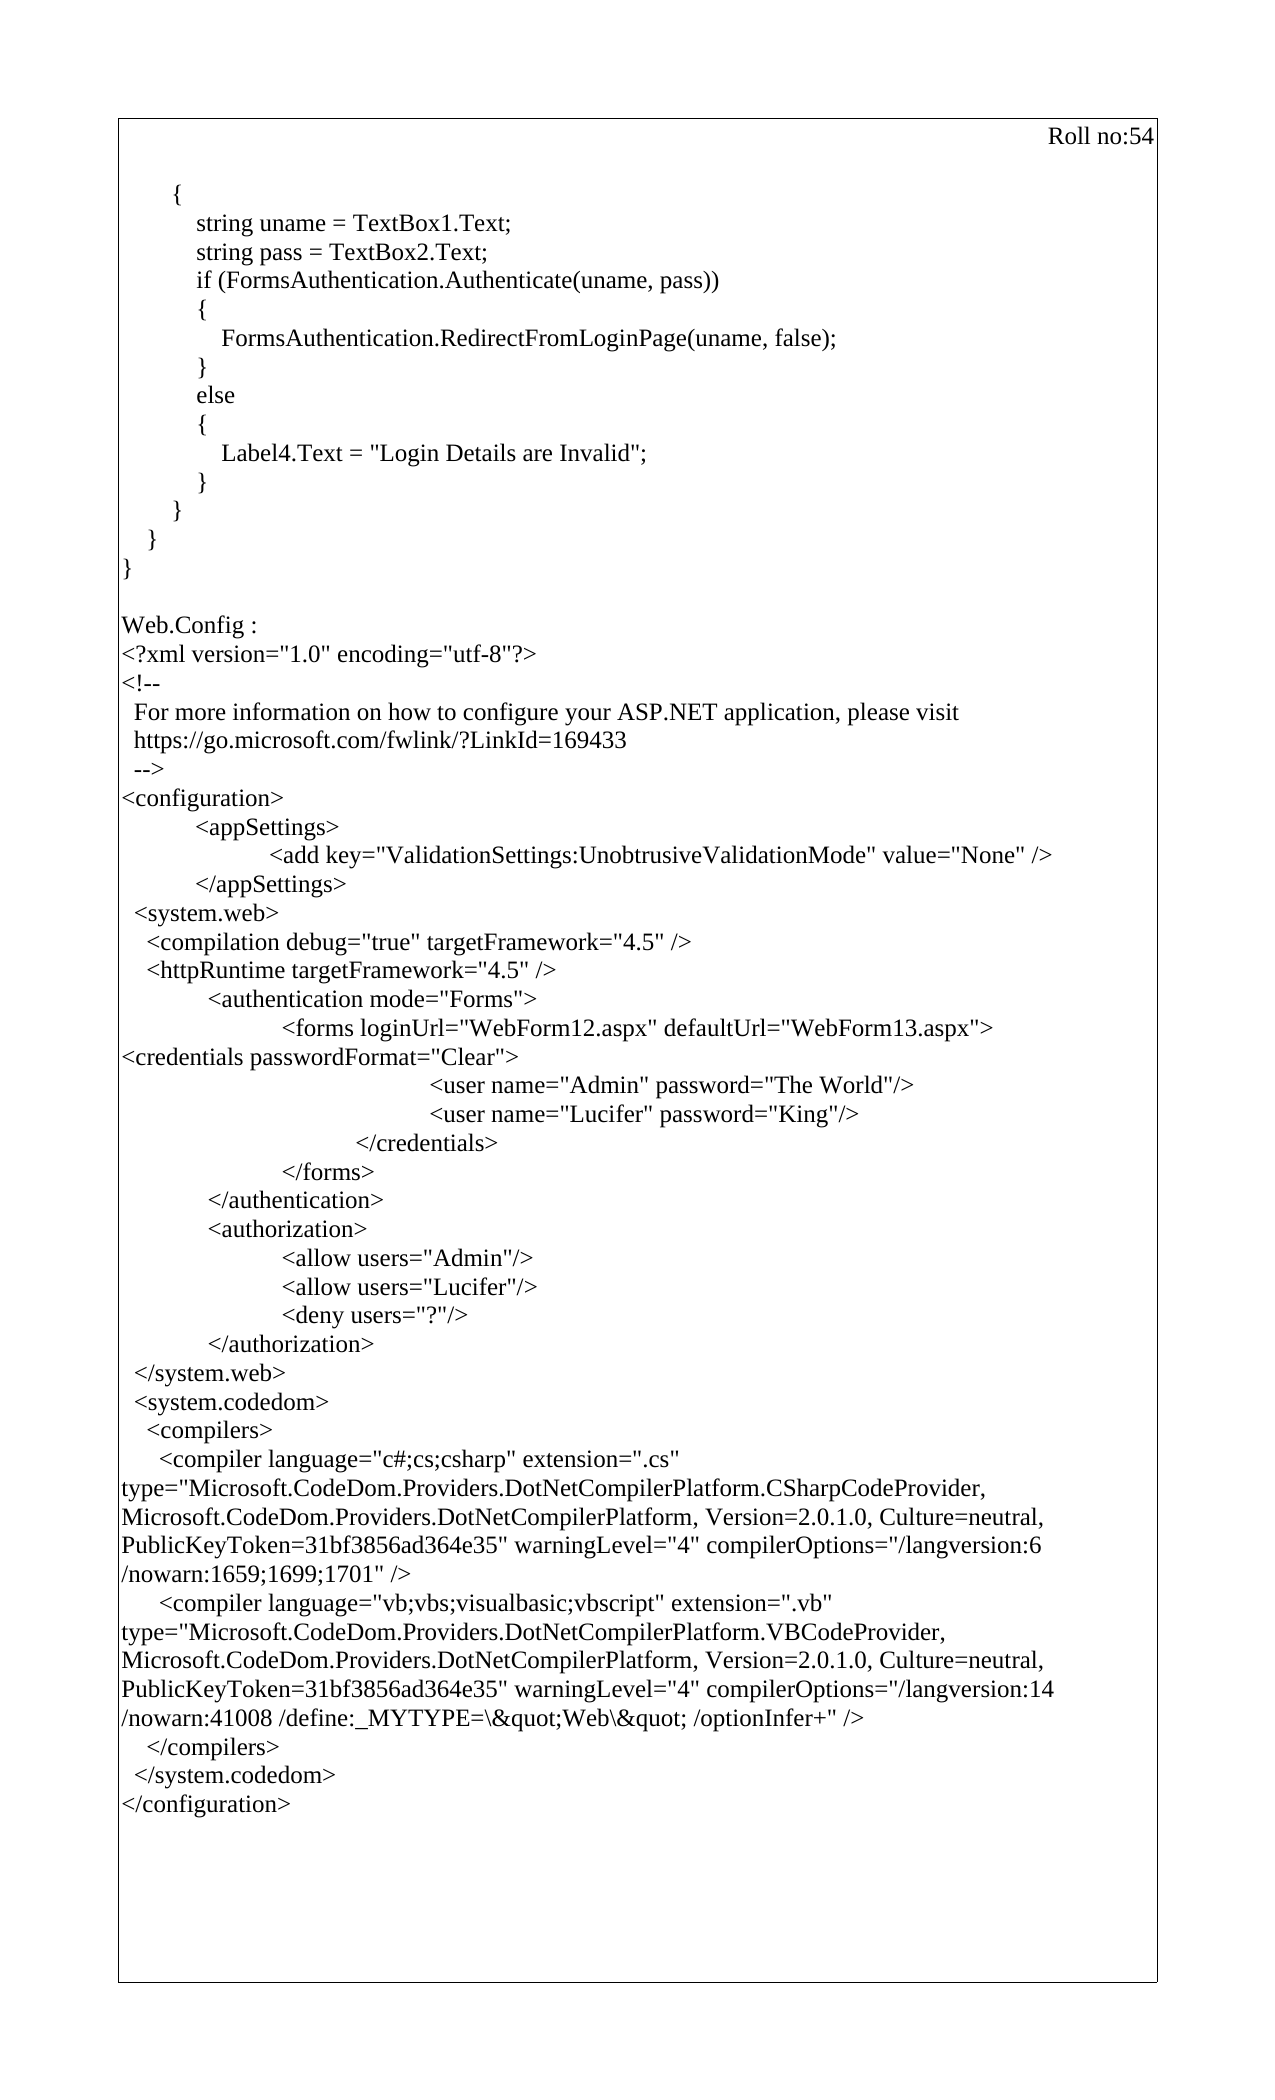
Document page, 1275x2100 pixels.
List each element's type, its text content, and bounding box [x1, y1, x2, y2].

text <system.web> [121, 898, 1154, 927]
text Label4.Text = "Login Details are Invalid"; [121, 438, 1154, 467]
text Web.Config : [121, 611, 1154, 639]
text </forms> [121, 1157, 1154, 1186]
text } [121, 553, 1154, 582]
text </authentication> [121, 1186, 1154, 1214]
text <allow users="Lucifer"/> [121, 1272, 1154, 1301]
text </system.web> [121, 1358, 1154, 1387]
text </credentials> [121, 1128, 1154, 1157]
text FormsAuthentication.RedirectFromLoginPage(uname, false); [121, 323, 1154, 352]
text <compiler language="vb;vbs;visualbasic;vbscript" extension=".vb" type="Microsoft.CodeDom.Providers.DotNetCompilerPlatform.VBCodeProvider, Microsoft.CodeDom.Providers.DotNetCompilerPlatform, Version=2.0.1.0, Culture=neutral, PublicKeyToken=31bf3856ad364e35" warningLevel="4" compilerOptions="/langversion:14 /nowarn:41008 /define:_MYTYPE=\&quot;Web\&quot; /optionInfer+" /> [121, 1588, 1154, 1732]
text } [121, 467, 1154, 496]
text } [121, 524, 1154, 553]
text <user name="Admin" password="The World"/> [121, 1071, 1154, 1099]
text </compilers> [121, 1732, 1154, 1761]
text string pass = TextBox2.Text; [121, 237, 1154, 266]
text For more information on how to configure your ASP.NET application, please visit [121, 697, 1154, 726]
text --> [121, 754, 1154, 783]
text <compilation debug="true" targetFramework="4.5" /> [121, 927, 1154, 956]
text <compiler language="c#;cs;csharp" extension=".cs" type="Microsoft.CodeDom.Providers.DotNetCompilerPlatform.CSharpCodeProvider, Microsoft.CodeDom.Providers.DotNetCompilerPlatform, Version=2.0.1.0, Culture=neutral, PublicKeyToken=31bf3856ad364e35" warningLevel="4" compilerOptions="/langversion:6 /nowarn:1659;1699;1701" /> [121, 1444, 1154, 1588]
text https://go.microsoft.com/fwlink/?LinkId=169433 [121, 726, 1154, 754]
text <forms loginUrl="WebForm12.aspx" defaultUrl="WebForm13.aspx"> [121, 1013, 1154, 1042]
text { [121, 294, 1154, 323]
text </authorization> [121, 1329, 1154, 1358]
text if (FormsAuthentication.Authenticate(uname, pass)) [121, 266, 1154, 294]
text <add key="ValidationSettings:UnobtrusiveValidationMode" value="None" /> [121, 841, 1154, 869]
text <system.codedom> [121, 1387, 1154, 1416]
text <authorization> [121, 1214, 1154, 1243]
text <!-- [121, 668, 1154, 697]
text <compilers> [121, 1416, 1154, 1444]
text { [121, 179, 1154, 208]
text } [121, 496, 1154, 524]
text <allow users="Admin"/> [121, 1243, 1154, 1272]
text <?xml version="1.0" encoding="utf-8"?> [121, 639, 1154, 668]
text </system.codedom> [121, 1761, 1154, 1789]
text string uname = TextBox1.Text; [121, 208, 1154, 237]
text <credentials passwordFormat="Clear"> [121, 1042, 1154, 1071]
text </configuration> [121, 1789, 1154, 1818]
text else [121, 381, 1154, 409]
text </appSettings> [121, 869, 1154, 898]
text <user name="Lucifer" password="King"/> [121, 1099, 1154, 1128]
text <appSettings> [121, 812, 1154, 841]
text <authentication mode="Forms"> [121, 984, 1154, 1013]
text { [121, 409, 1154, 438]
text <configuration> [121, 783, 1154, 812]
text } [121, 352, 1154, 381]
text <deny users="?"/> [121, 1301, 1154, 1329]
text <httpRuntime targetFramework="4.5" /> [121, 956, 1154, 984]
